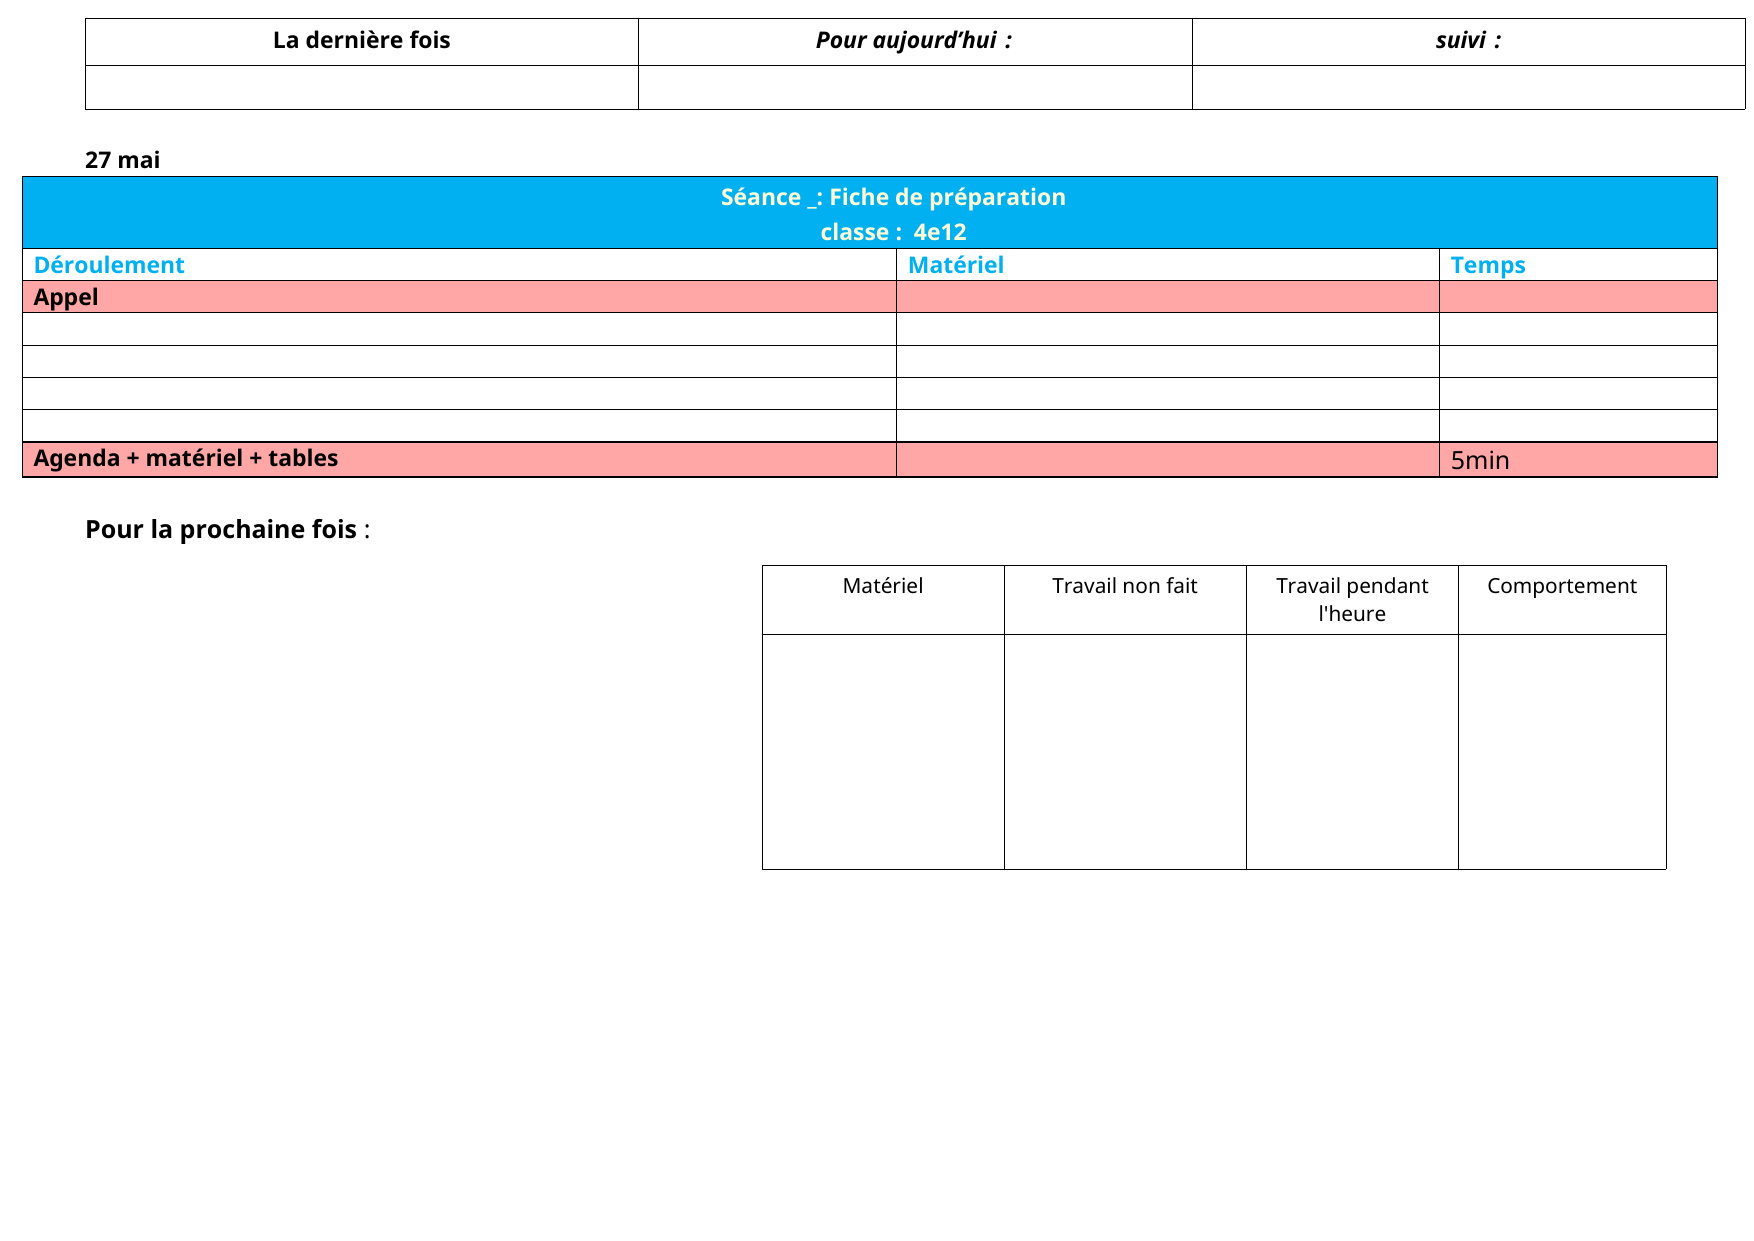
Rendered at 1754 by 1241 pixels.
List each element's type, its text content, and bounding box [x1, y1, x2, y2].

table_cell Matériel [897, 249, 1439, 280]
table_cell [639, 66, 1192, 108]
table_cell [1005, 635, 1246, 869]
table_cell [897, 346, 1439, 377]
table_cell [897, 443, 1439, 476]
text Pour la prochaine fois : [85, 512, 1745, 546]
table_cell [23, 346, 896, 377]
table_cell [1247, 635, 1458, 869]
table_cell Appel [23, 281, 896, 312]
table_cell [897, 281, 1439, 312]
table_header Séance _: Fiche de préparation classe : 4e12 [23, 177, 1717, 248]
table_cell 5min [1440, 443, 1717, 476]
table_cell [897, 378, 1439, 409]
table_cell [763, 635, 1004, 869]
table_cell [1440, 281, 1717, 312]
table_header La dernière fois [86, 19, 638, 65]
table_cell [1459, 635, 1666, 869]
table_header Matériel [763, 566, 1004, 634]
table_cell [86, 66, 638, 108]
table_header suivi : [1193, 19, 1745, 65]
table_cell Déroulement [23, 249, 896, 280]
table_cell Agenda + matériel + tables [23, 443, 896, 476]
table_cell [23, 313, 896, 344]
table_header Travail pendant l'heure [1247, 566, 1458, 634]
table_cell [1440, 410, 1717, 441]
table_header Travail non fait [1005, 566, 1246, 634]
table_cell [1440, 378, 1717, 409]
table_cell [1440, 313, 1717, 344]
text 27 mai [85, 144, 1754, 176]
table_cell Temps [1440, 249, 1717, 280]
table_header Pour aujourd’hui : [639, 19, 1192, 65]
table_cell [897, 313, 1439, 344]
table_cell [897, 410, 1439, 441]
table_cell [1193, 66, 1745, 108]
table_header Comportement [1459, 566, 1666, 634]
table_cell [23, 410, 896, 441]
table_cell [1440, 346, 1717, 377]
table_cell [23, 378, 896, 409]
